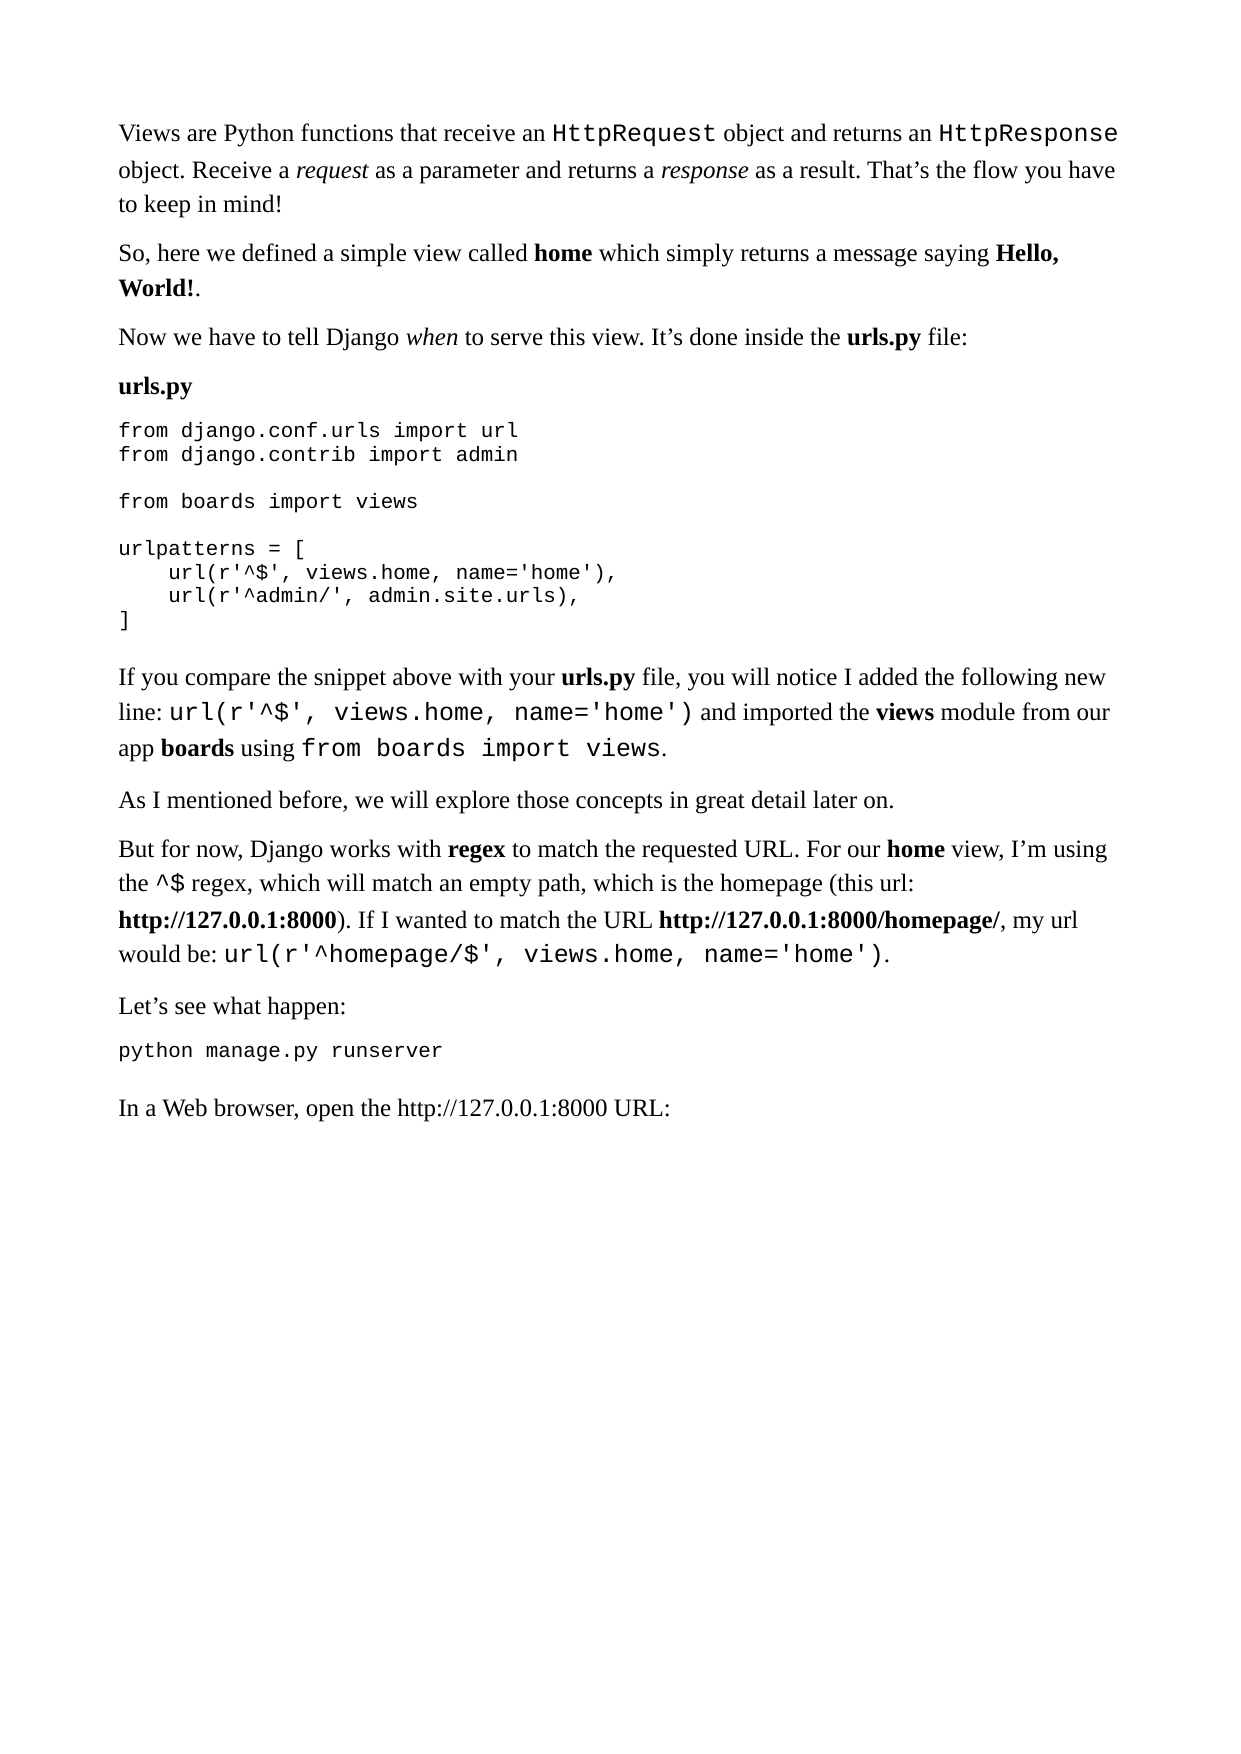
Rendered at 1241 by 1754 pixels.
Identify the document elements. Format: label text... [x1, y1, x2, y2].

text urls.py [118, 371, 1122, 399]
text If you compare the snippet above with your urls.py file, you will notice I added the following new line: url(r'^$', views.home, name='home') and imported the views module from our app boards using from boards import views. [118, 662, 1122, 764]
text url(r'^admin/', admin.site.urls), [118, 585, 1122, 609]
text As I mentioned before, we will explore those concepts in great detail later on. [118, 785, 1122, 813]
text But for now, Django works with regex to match the requested URL. For our home view, I’m using the ^$ regex, which will match an empty path, which is the homepage (this url: http://127.0.0.1:8000). If I wanted to match the URL http://127.0.0.1:8000/homepage/, my url would be: url(r'^homepage/$', views.home, name='home'). [118, 834, 1122, 970]
text from django.conf.urls import url [118, 420, 1122, 443]
text python manage.py runserver [118, 1040, 1122, 1064]
text ] [118, 609, 1122, 633]
text In a Web browser, open the http://127.0.0.1:8000 URL: [118, 1093, 1122, 1122]
text from django.contrib import admin [118, 443, 1122, 467]
text Let’s see what happen: [118, 991, 1122, 1020]
text Now we have to tell Django when to serve this view. It’s done inside the urls.py file: [118, 322, 1122, 351]
text So, here we defined a simple view called home which simply returns a message saying Hello, World!. [118, 238, 1122, 301]
text Views are Python functions that receive an HttpRequest object and returns an HttpResponse object. Receive a request as a parameter and returns a response as a result. That’s the flow you have to keep in mind! [118, 118, 1122, 218]
text url(r'^$', views.home, name='home'), [118, 562, 1122, 585]
text urlpatterns = [ [118, 538, 1122, 562]
text from boards import views [118, 491, 1122, 514]
